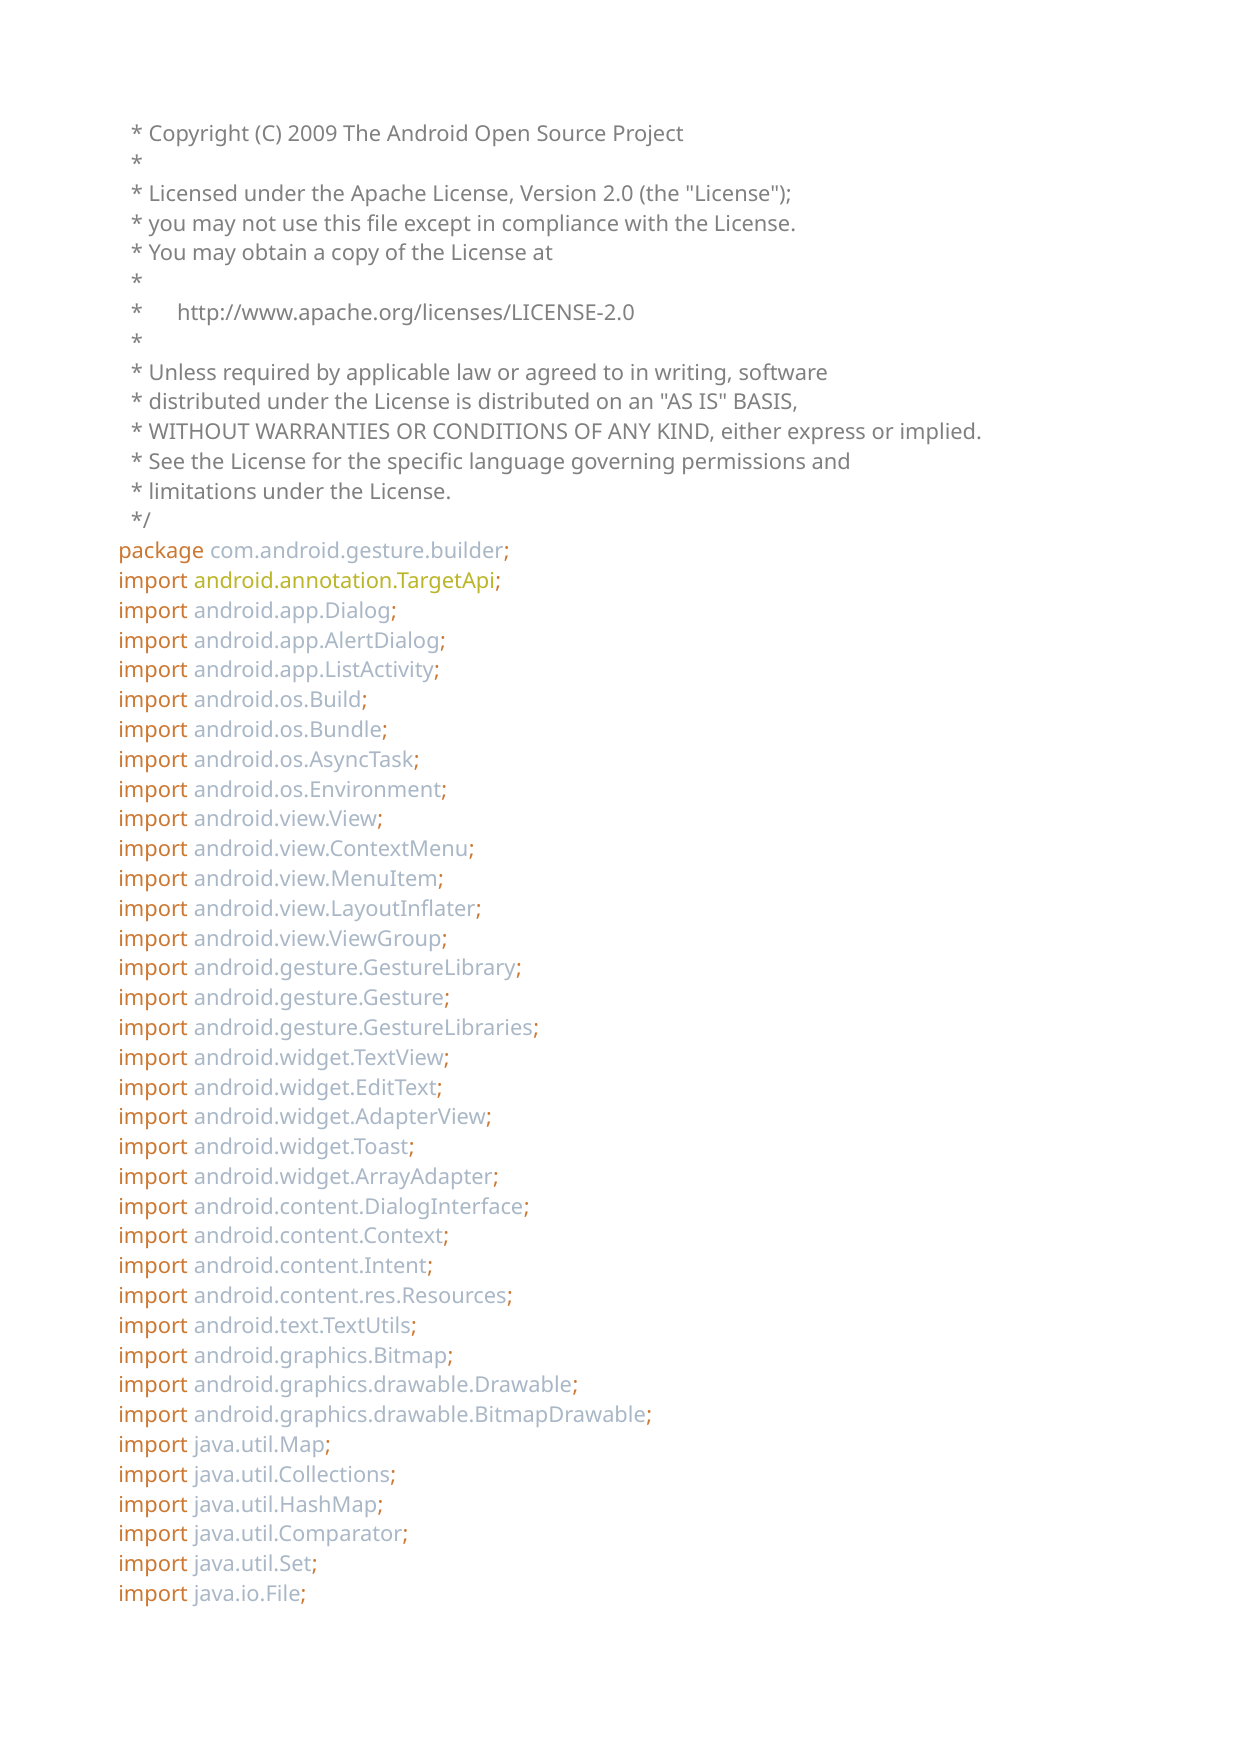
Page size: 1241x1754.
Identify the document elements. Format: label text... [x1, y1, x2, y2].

text import android.text.TextUtils; [118, 1310, 1122, 1339]
text import android.app.Dialog; [118, 595, 1122, 624]
text * [118, 327, 1122, 356]
text import android.content.res.Resources; [118, 1280, 1122, 1310]
text * [118, 148, 1122, 178]
text import android.os.Bundle; [118, 714, 1122, 744]
text import java.util.HashMap; [118, 1488, 1122, 1518]
text * limitations under the License. [118, 476, 1122, 505]
text import android.content.DialogInterface; [118, 1191, 1122, 1220]
text * Licensed under the Apache License, Version 2.0 (the "License"); [118, 178, 1122, 207]
text * you may not use this file except in compliance with the License. [118, 207, 1122, 237]
text import android.os.AsyncTask; [118, 744, 1122, 773]
text import android.view.ContextMenu; [118, 833, 1122, 863]
text * See the License for the specific language governing permissions and [118, 446, 1122, 476]
text * Copyright (C) 2009 The Android Open Source Project [118, 118, 1122, 148]
text import java.util.Comparator; [118, 1518, 1122, 1548]
text import android.widget.EditText; [118, 1071, 1122, 1101]
text import android.widget.TextView; [118, 1042, 1122, 1071]
text import android.gesture.Gesture; [118, 982, 1122, 1012]
text import android.graphics.drawable.Drawable; [118, 1369, 1122, 1399]
text import android.graphics.drawable.BitmapDrawable; [118, 1399, 1122, 1429]
text import android.gesture.GestureLibraries; [118, 1012, 1122, 1042]
text * distributed under the License is distributed on an "AS IS" BASIS, [118, 386, 1122, 416]
text * [118, 267, 1122, 297]
text import android.widget.AdapterView; [118, 1101, 1122, 1131]
text import java.util.Collections; [118, 1459, 1122, 1488]
text package com.android.gesture.builder; [118, 535, 1122, 565]
text import android.widget.Toast; [118, 1131, 1122, 1161]
text import android.graphics.Bitmap; [118, 1339, 1122, 1369]
text import android.app.ListActivity; [118, 654, 1122, 684]
text import android.widget.ArrayAdapter; [118, 1161, 1122, 1191]
text import android.view.MenuItem; [118, 863, 1122, 893]
text import android.view.LayoutInflater; [118, 893, 1122, 922]
text import android.view.ViewGroup; [118, 922, 1122, 952]
text import java.util.Set; [118, 1548, 1122, 1578]
text */ [118, 505, 1122, 535]
text import java.io.File; [118, 1578, 1122, 1608]
text * http://www.apache.org/licenses/LICENSE-2.0 [118, 297, 1122, 327]
text import android.view.View; [118, 803, 1122, 833]
text import java.util.Map; [118, 1429, 1122, 1459]
text import android.gesture.GestureLibrary; [118, 952, 1122, 982]
text * Unless required by applicable law or agreed to in writing, software [118, 356, 1122, 386]
text import android.os.Environment; [118, 773, 1122, 803]
text import android.annotation.TargetApi; [118, 565, 1122, 595]
text * WITHOUT WARRANTIES OR CONDITIONS OF ANY KIND, either express or implied. [118, 416, 1122, 446]
text import android.os.Build; [118, 684, 1122, 714]
text import android.content.Context; [118, 1220, 1122, 1250]
text import android.app.AlertDialog; [118, 624, 1122, 654]
text * You may obtain a copy of the License at [118, 237, 1122, 267]
text import android.content.Intent; [118, 1250, 1122, 1280]
